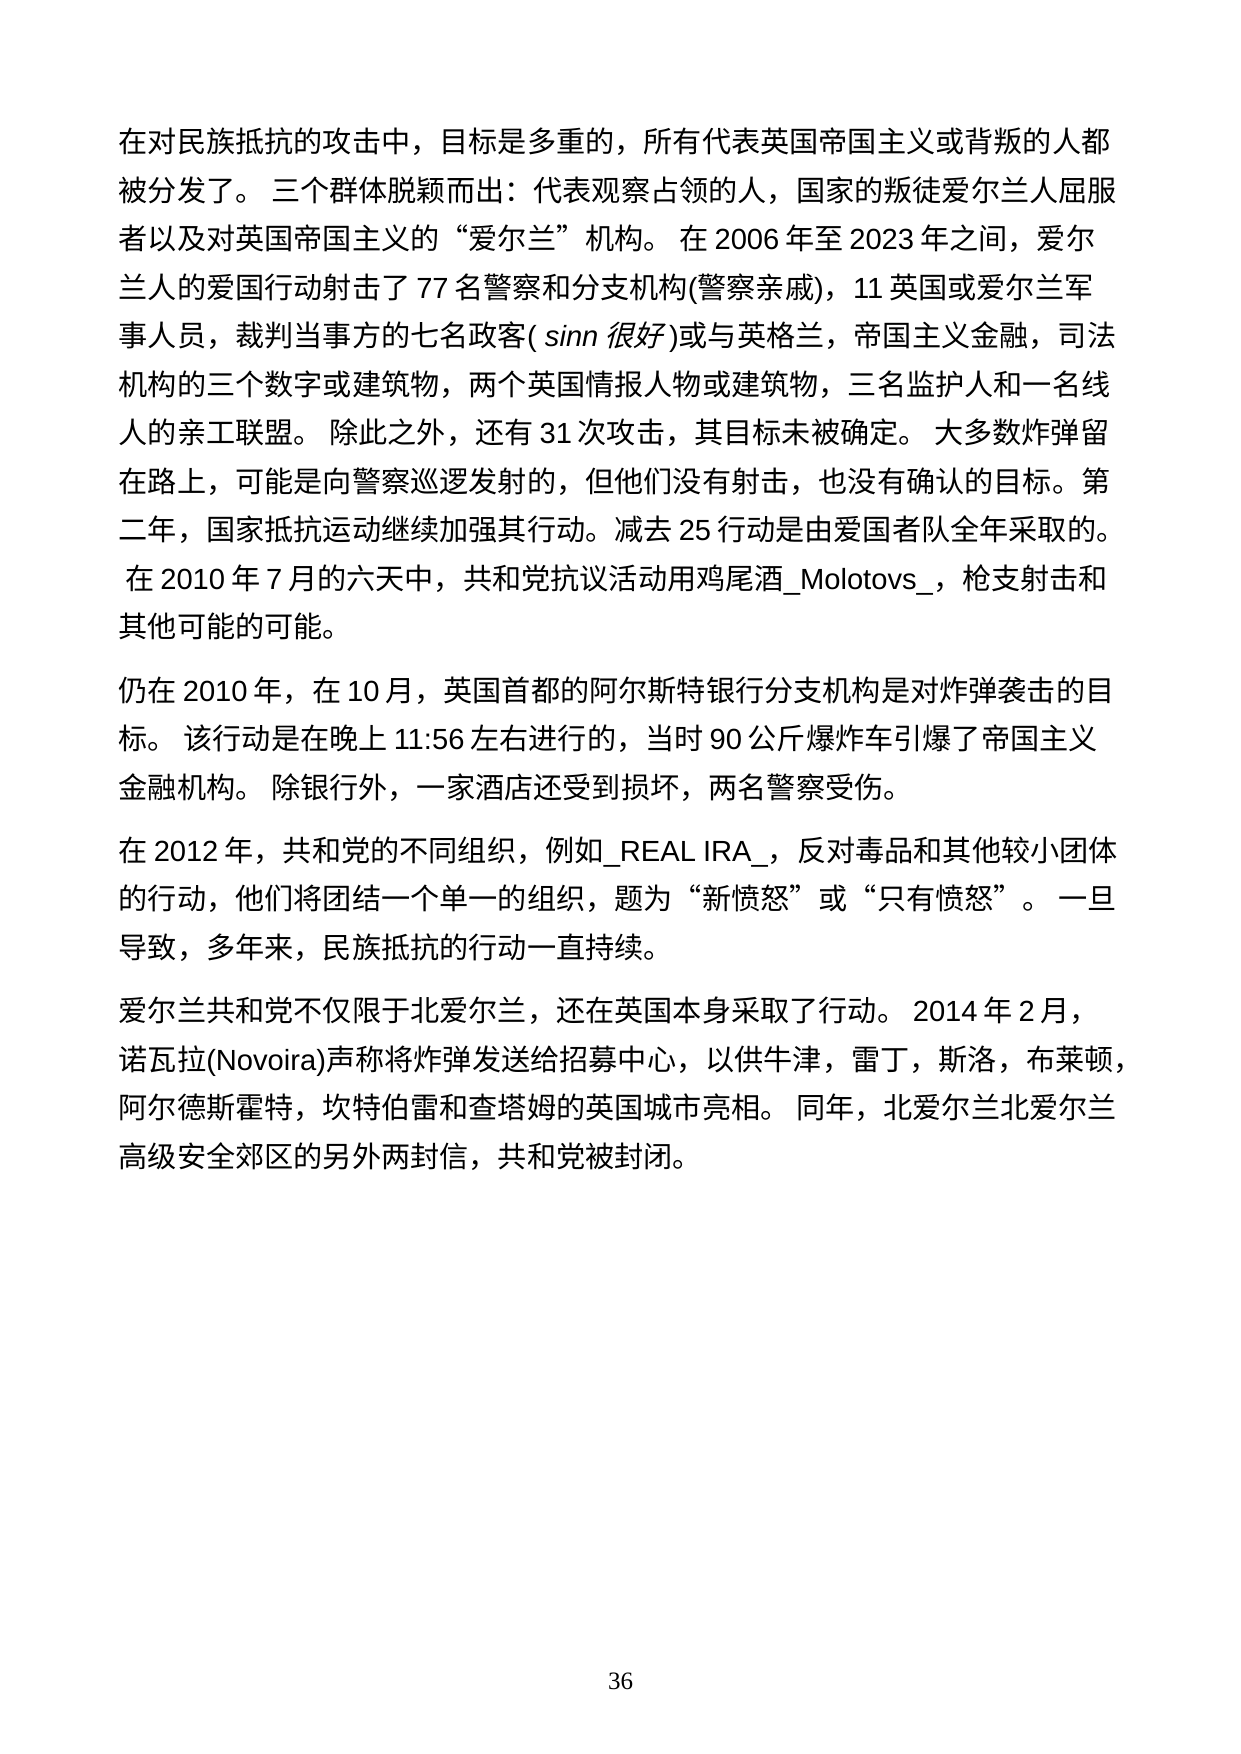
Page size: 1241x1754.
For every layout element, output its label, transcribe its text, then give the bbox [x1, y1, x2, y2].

text 仍在2010年，在10月，英国首都的阿尔斯特银行分支机构是对炸弹袭击的目标。 该行动是在晚上11:56左右进行的，当时90公斤爆炸车引爆了帝国主义金融机构。 除银行外，一家酒店还受到损坏，两名警察受伤。 [118, 667, 1122, 806]
text 在对民族抵抗的攻击中，目标是多重的​​，所有代表英国帝国主义或背叛的人都被分发了。 三个群体脱颖而出：代表观察占领的人，国家的叛徒爱尔兰人屈服者以及对英国帝国主义的“爱尔兰”机构。 在2006年至2023年之间，爱尔兰人的爱国行动射击了77名警察和分支机构(警察亲戚)，11英国或爱尔兰军事人员，裁判当事方的七名政客( sinn很好 )或与英格兰，帝国主义金融，司法机构的三个数字或建筑物，两个英国情报人物或建筑物，三名监护人和一名线人的亲工联盟。 除此之外，还有31次攻击，其目标未被确定。 大多数炸弹留在路上，可能是向警察巡逻发射的，但他们没有射击，也没有确认的目标。第二年，国家抵抗运动继续加强其行动。减去25行动是由爱国者队全年采取的。 在2010年7月的六天中，共和党抗议活动用鸡尾酒_Molotovs_，枪支射击和其他可能的可能。 [118, 118, 1122, 646]
text 爱尔兰共和党不仅限于北爱尔兰，还在英国本身采取了行动。 2014年2月，诺瓦拉(Novoira)声称将炸弹发送给招募中心，以供牛津，雷丁，斯洛，布莱顿，阿尔德斯霍特，坎特伯雷和查塔姆的英国城市亮相。 同年，北爱尔兰北爱尔兰高级安全郊区的另外两封信，共和党被封闭。 [118, 987, 1122, 1175]
text 在2012年，共和党的不同组织，例如_REAL IRA_，反对毒品和其他较小团体的行动，他们将团结一个单一的组织，题为“新愤怒”或“只有愤怒”。 一旦导致，多年来，民族抵抗的行动一直持续。 [118, 827, 1122, 967]
